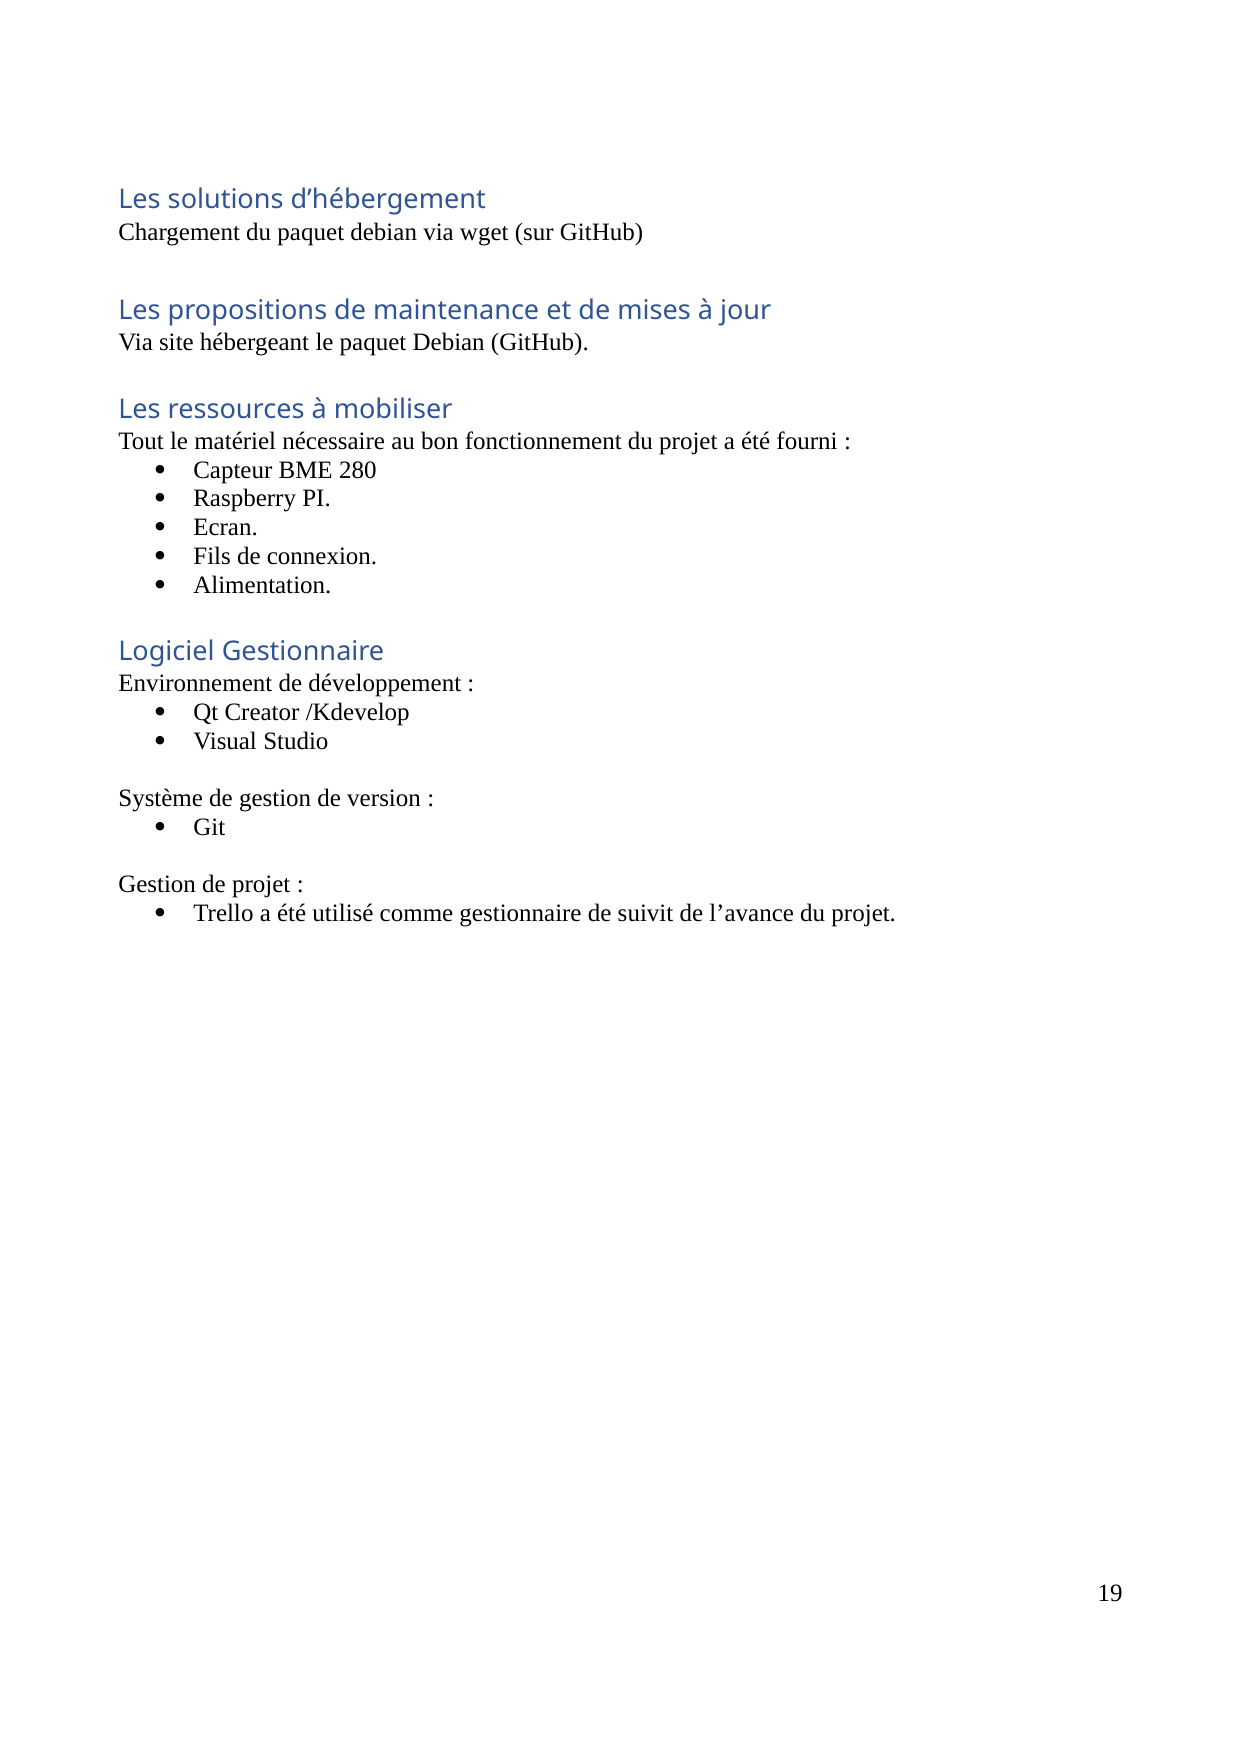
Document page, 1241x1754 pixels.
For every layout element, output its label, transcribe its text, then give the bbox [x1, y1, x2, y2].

list Trello a été utilisé comme gestionnaire de suivit de l’avance du projet. [156, 898, 1122, 927]
text Tout le matériel nécessaire au bon fonctionnement du projet a été fourni : [118, 426, 1122, 455]
list Raspberry PI. [156, 483, 1122, 512]
list Visual Studio [156, 726, 1122, 754]
text Via site hébergeant le paquet Debian (GitHub). [118, 327, 1122, 356]
list Alimentation. [156, 570, 1122, 598]
subtitle Logiciel Gestionnaire [118, 631, 1122, 668]
text Environnement de développement : [118, 668, 1122, 697]
list Ecran. [156, 512, 1122, 541]
text Chargement du paquet debian via wget (sur GitHub) [118, 217, 1122, 245]
text Gestion de projet : [118, 869, 1122, 898]
list Capteur BME 280 [156, 455, 1122, 483]
subtitle Les ressources à mobiliser [118, 389, 1122, 426]
list Qt Creator /Kdevelop [156, 697, 1122, 726]
subtitle Les solutions d’hébergement [118, 180, 1122, 217]
list Fils de connexion. [156, 541, 1122, 570]
subtitle Les propositions de maintenance et de mises à jour [118, 291, 1122, 327]
text Système de gestion de version : [118, 783, 1122, 812]
list Git [156, 812, 1122, 841]
